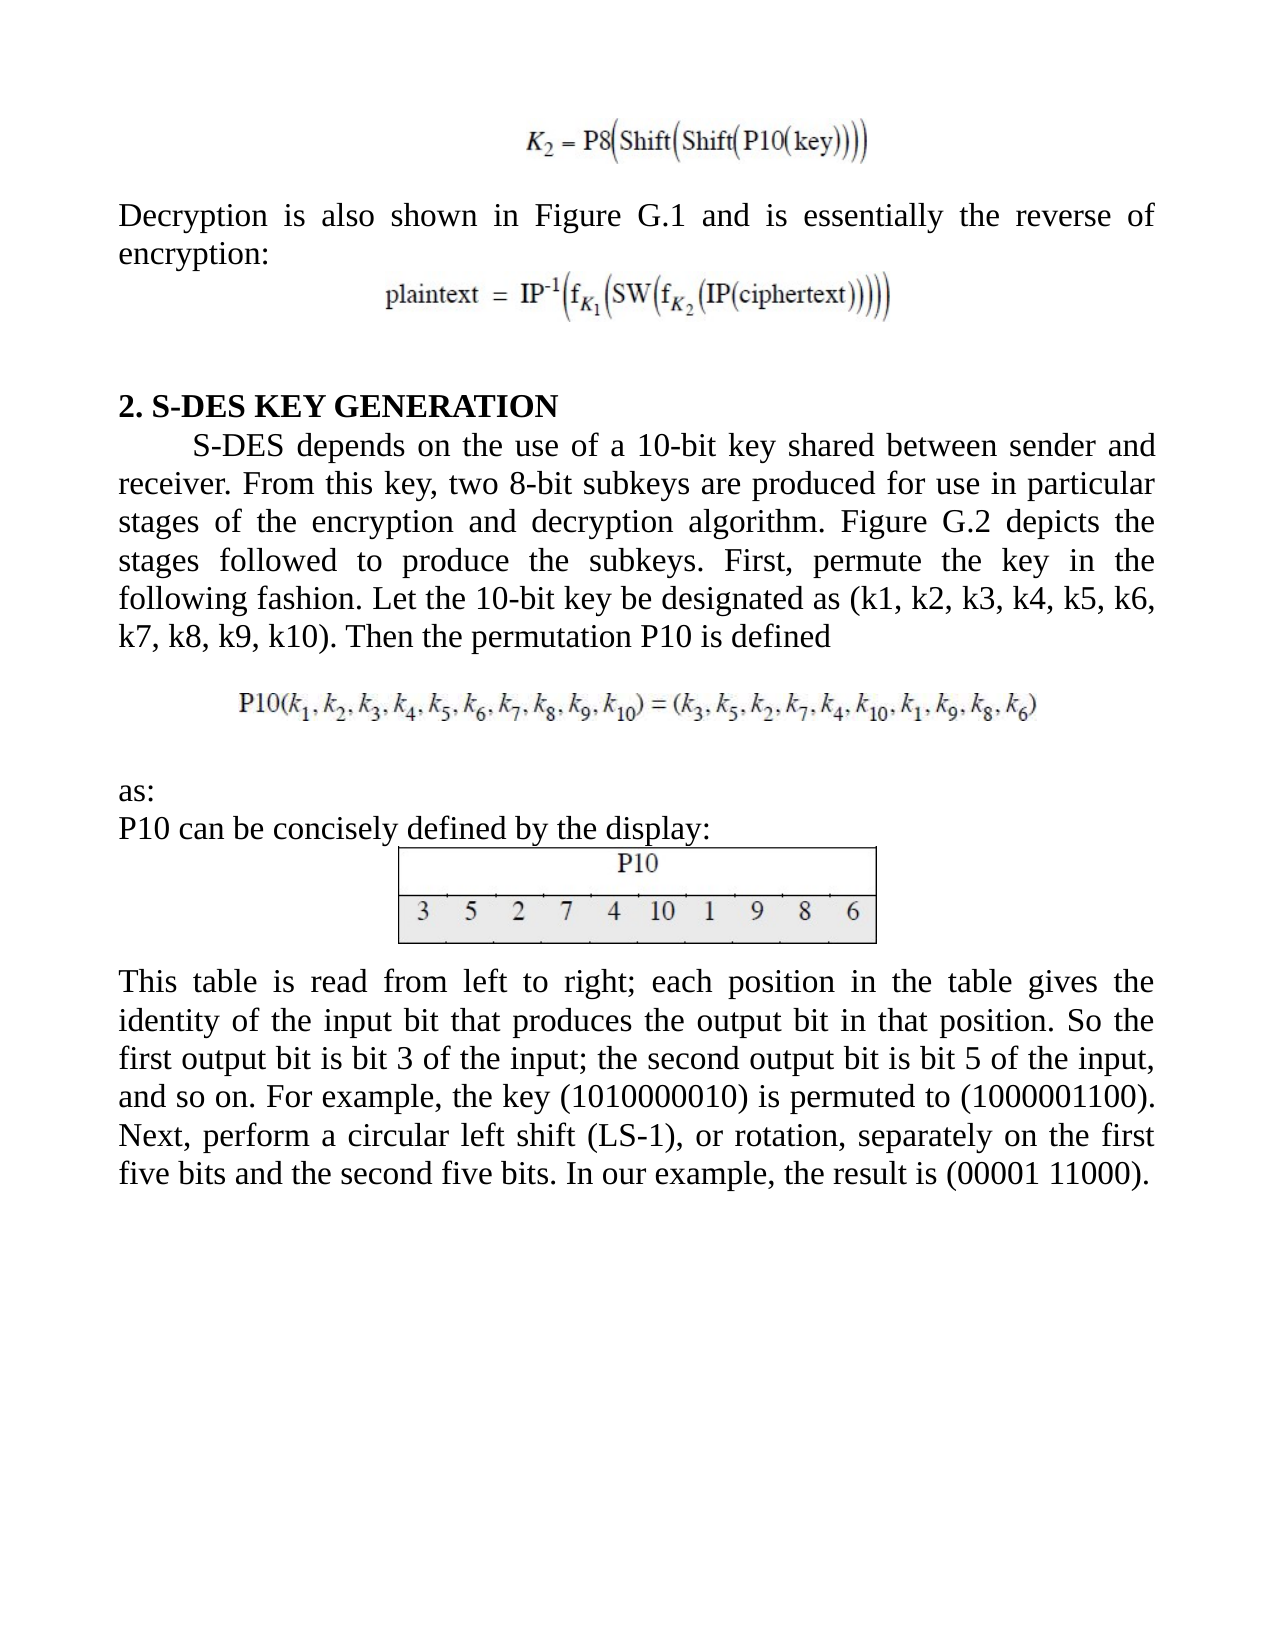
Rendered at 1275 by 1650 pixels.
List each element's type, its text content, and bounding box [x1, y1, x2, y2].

picture [238, 693, 1037, 721]
picture [526, 118, 868, 164]
picture [398, 846, 877, 944]
text S-DES depends on the use of a 10-bit key shared between sender and receiver. From this key, two 8-bit subkeys are produced for use in particular stages of the encryption and decryption algorithm. Figure G.2 depicts the stages followed to produce the subkeys. First, permute the key in the following fashion. Let the 10-bit key be designated as (k1, k2, k3, k4, k5, k6, k7, k8, k9, k10). Then the permutation P10 is defined [118, 425, 1157, 655]
text Decryption is also shown in Figure G.1 and is essentially the reverse of encryption: [118, 195, 1157, 271]
picture [385, 271, 891, 322]
text P10 can be concisely defined by the display: [118, 808, 1157, 846]
text as: [118, 770, 1157, 808]
text 2. S-DES KEY GENERATION [118, 386, 1157, 425]
text This table is read from left to right; each position in the table gives the identity of the input bit that produces the output bit in that position. So the first output bit is bit 3 of the input; the second output bit is bit 5 of the input, and so on. For example, the key (1010000010) is permuted to (1000001100). Next, perform a circular left shift (LS-1), or rotation, separately on the first five bits and the second five bits. In our example, the result is (00001 11000). [118, 961, 1157, 1191]
